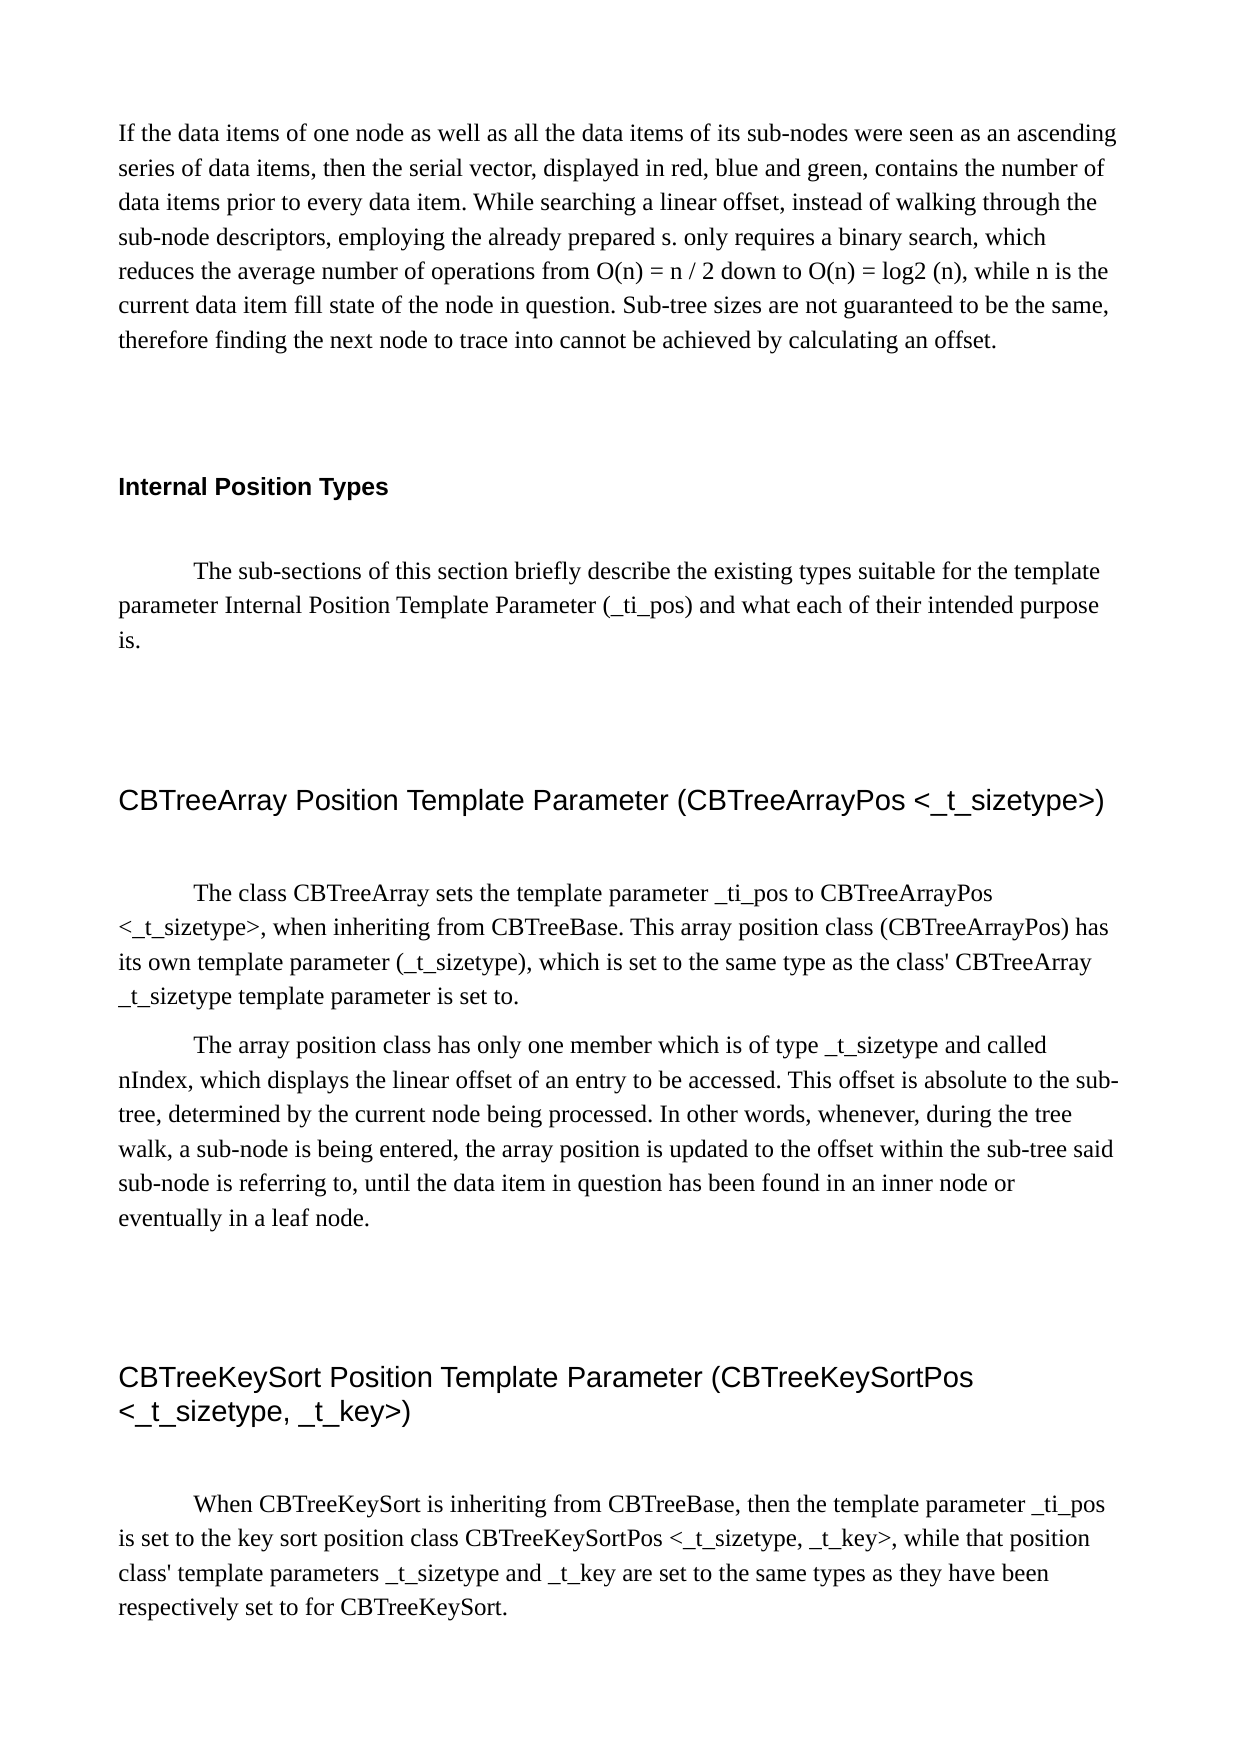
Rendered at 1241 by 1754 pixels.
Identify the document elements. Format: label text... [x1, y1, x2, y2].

text If the data items of one node as well as all the data items of its sub-nodes were seen as an ascending series of data items, then the serial vector, displayed in red, blue and green, contains the number of data items prior to every data item. While searching a linear offset, instead of walking through the sub-node descriptors, employing the already prepared s. only requires a binary search, which reduces the average number of operations from O(n) = n / 2 down to O(n) = log2 (n), while n is the current data item fill state of the node in question. Sub-tree sizes are not guaranteed to be the same, therefore finding the next node to trace into cannot be achieved by calculating an offset. [118, 118, 1122, 354]
text The class CBTreeArray sets the template parameter _ti_pos to CBTreeArrayPos <_t_sizetype>, when inheriting from CBTreeBase. This array position class (CBTreeArrayPos) has its own template parameter (_t_sizetype), which is set to the same type as the class' CBTreeArray _t_sizetype template parameter is set to. [118, 878, 1122, 1010]
subtitle CBTreeKeySort Position Template Parameter (CBTreeKeySortPos <_t_sizetype, _t_key>) [118, 1360, 1122, 1427]
text The array position class has only one member which is of type _t_sizetype and called nIndex, which displays the linear offset of an entry to be accessed. This offset is absolute to the sub-tree, determined by the current node being processed. In other words, whenever, during the tree walk, a sub-node is being entered, the array position is updated to the offset within the sub-tree said sub-node is referring to, until the data item in question has been found in an inner node or eventually in a leaf node. [118, 1030, 1122, 1231]
text When CBTreeKeySort is inheriting from CBTreeBase, then the template parameter _ti_pos is set to the key sort position class CBTreeKeySortPos <_t_sizetype, _t_key>, while that position class' template parameters _t_sizetype and _t_key are set to the same types as they have been respectively set to for CBTreeKeySort. [118, 1489, 1122, 1621]
subtitle CBTreeArray Position Template Parameter (CBTreeArrayPos <_t_sizetype>) [118, 783, 1122, 816]
subtitle Internal Position Types [118, 472, 1122, 501]
text The sub-sections of this section briefly describe the existing types suitable for the template parameter Internal Position Template Parameter (_ti_pos) and what each of their intended purpose is. [118, 556, 1122, 654]
